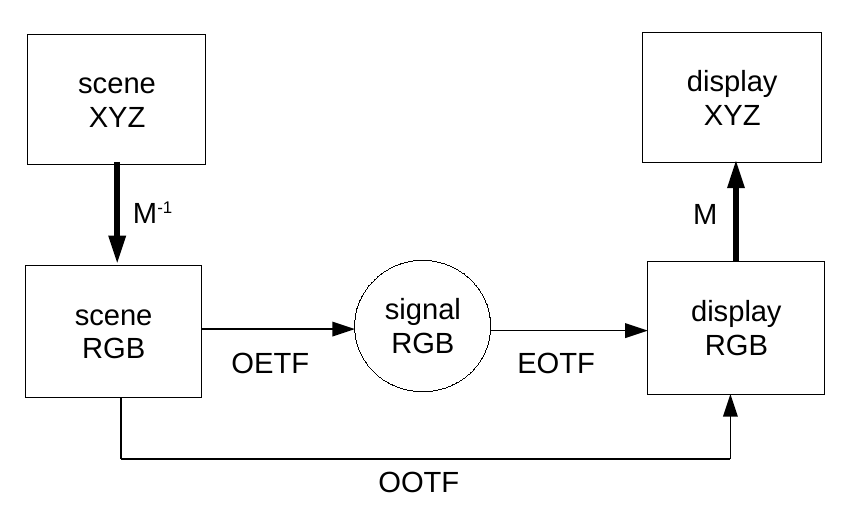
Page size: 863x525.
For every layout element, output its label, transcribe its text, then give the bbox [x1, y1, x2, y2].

text XYZ [652, 98, 812, 131]
text display [652, 64, 812, 98]
text scene [34, 298, 193, 331]
text scene [37, 66, 197, 99]
text display [657, 294, 816, 328]
text RGB [383, 326, 462, 359]
text RGB [34, 331, 193, 365]
text RGB [657, 328, 816, 361]
text signal [383, 292, 462, 326]
text XYZ [37, 99, 197, 133]
